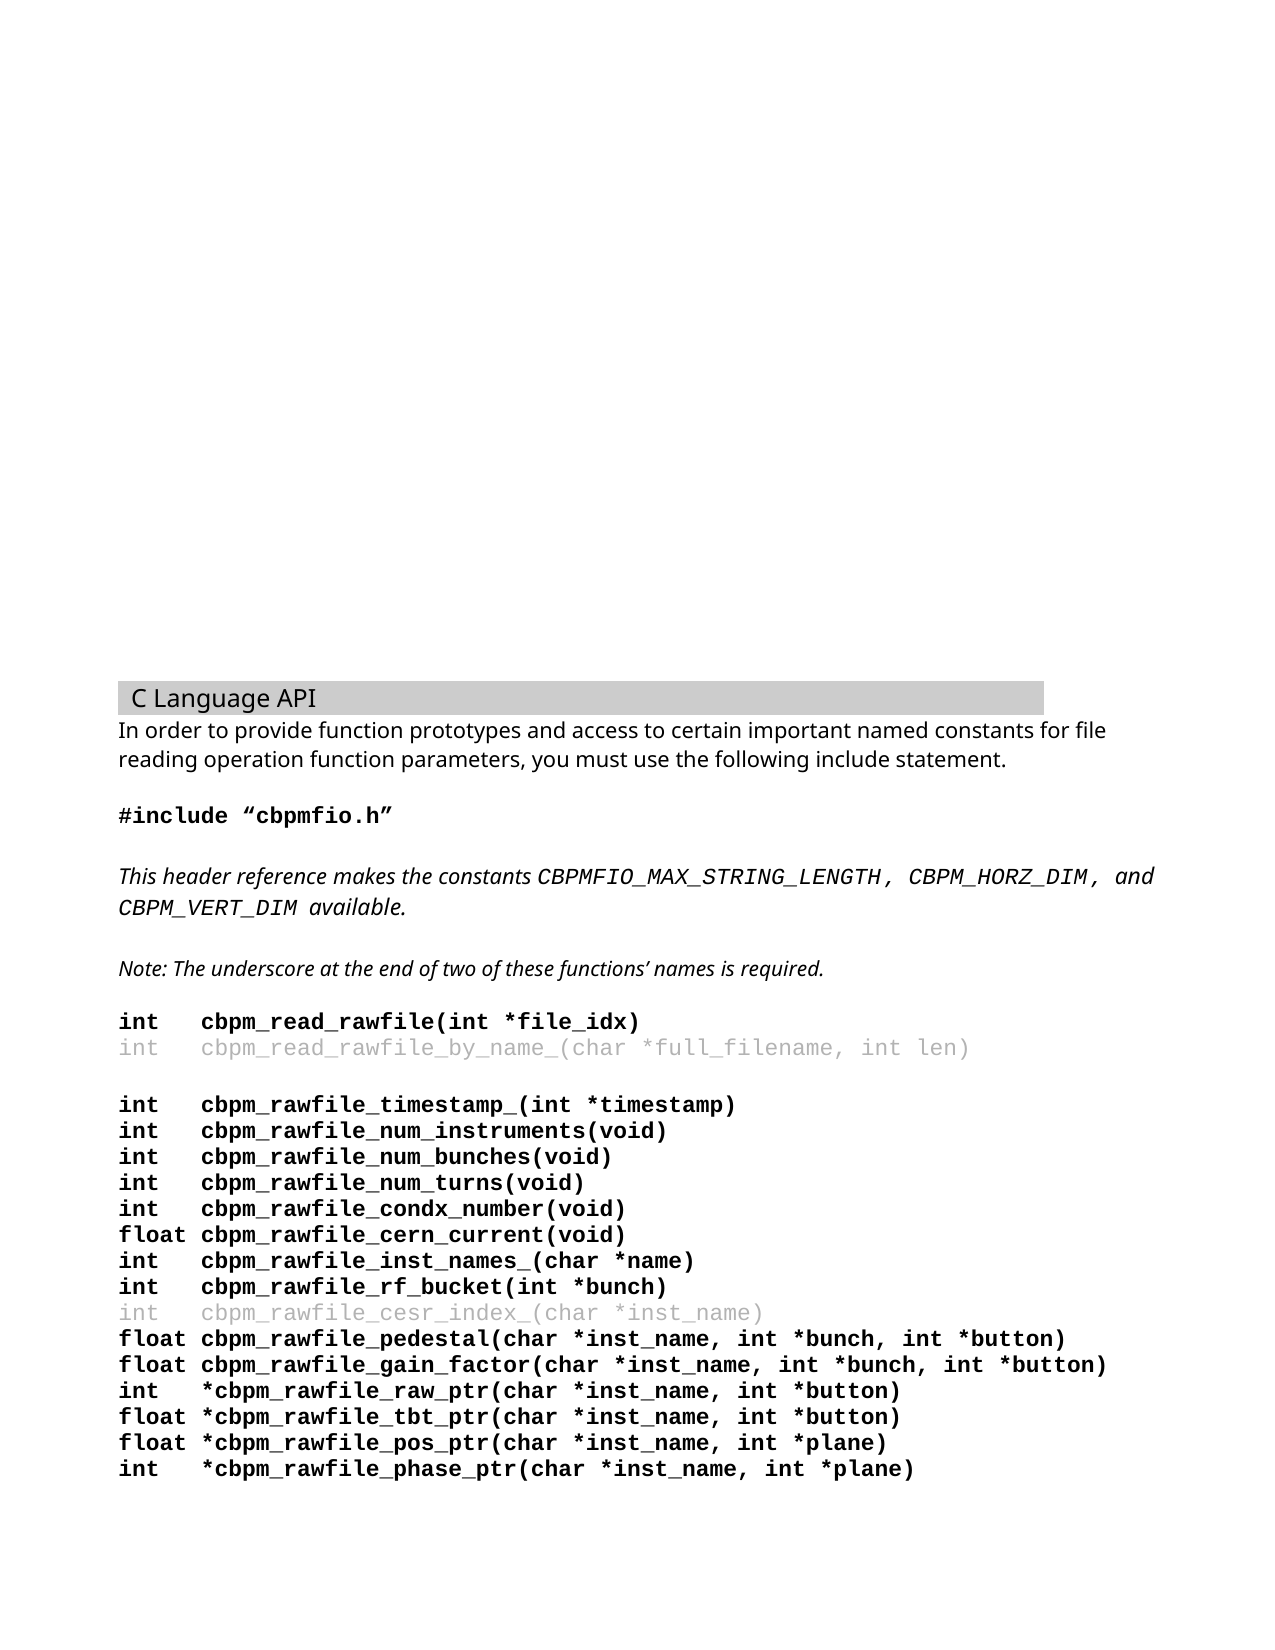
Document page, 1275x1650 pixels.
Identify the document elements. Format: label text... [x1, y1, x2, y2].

text int cbpm_rawfile_timestamp_(int *timestamp) [118, 1094, 1157, 1120]
text int *cbpm_rawfile_raw_ptr(char *inst_name, int *button) [118, 1379, 1157, 1405]
text int cbpm_read_rawfile(int *file_idx) [118, 1011, 1157, 1037]
text int cbpm_rawfile_rf_bucket(int *bunch) [118, 1275, 1157, 1301]
text int cbpm_rawfile_inst_names_(char *name) [118, 1249, 1157, 1275]
text int cbpm_read_rawfile_by_name_(char *full_filename, int len) [118, 1037, 1157, 1062]
text int *cbpm_rawfile_phase_ptr(char *inst_name, int *plane) [118, 1457, 1157, 1483]
text C Language API [118, 681, 1157, 715]
text float cbpm_rawfile_cern_current(void) [118, 1223, 1157, 1249]
text float cbpm_rawfile_pedestal(char *inst_name, int *bunch, int *button) [118, 1327, 1157, 1353]
text float *cbpm_rawfile_tbt_ptr(char *inst_name, int *button) [118, 1405, 1157, 1431]
text int cbpm_rawfile_num_instruments(void) [118, 1120, 1157, 1146]
text int cbpm_rawfile_cesr_index_(char *inst_name) [118, 1301, 1157, 1327]
text int cbpm_rawfile_condx_number(void) [118, 1197, 1157, 1223]
text In order to provide function prototypes and access to certain important named constants for file reading operation function parameters, you must use the following include statement. [118, 715, 1157, 774]
text float cbpm_rawfile_gain_factor(char *inst_name, int *bunch, int *button) [118, 1353, 1157, 1379]
text Note: The underscore at the end of two of these functions’ names is required. [118, 954, 1157, 982]
text float *cbpm_rawfile_pos_ptr(char *inst_name, int *plane) [118, 1431, 1157, 1457]
text int cbpm_rawfile_num_bunches(void) [118, 1146, 1157, 1172]
text int cbpm_rawfile_num_turns(void) [118, 1172, 1157, 1197]
text #include “cbpmfio.h” [118, 804, 1157, 830]
text This header reference makes the constants CBPMFIO_MAX_STRING_LENGTH, CBPM_HORZ_DIM, and CBPM_VERT_DIM available. [118, 860, 1157, 922]
